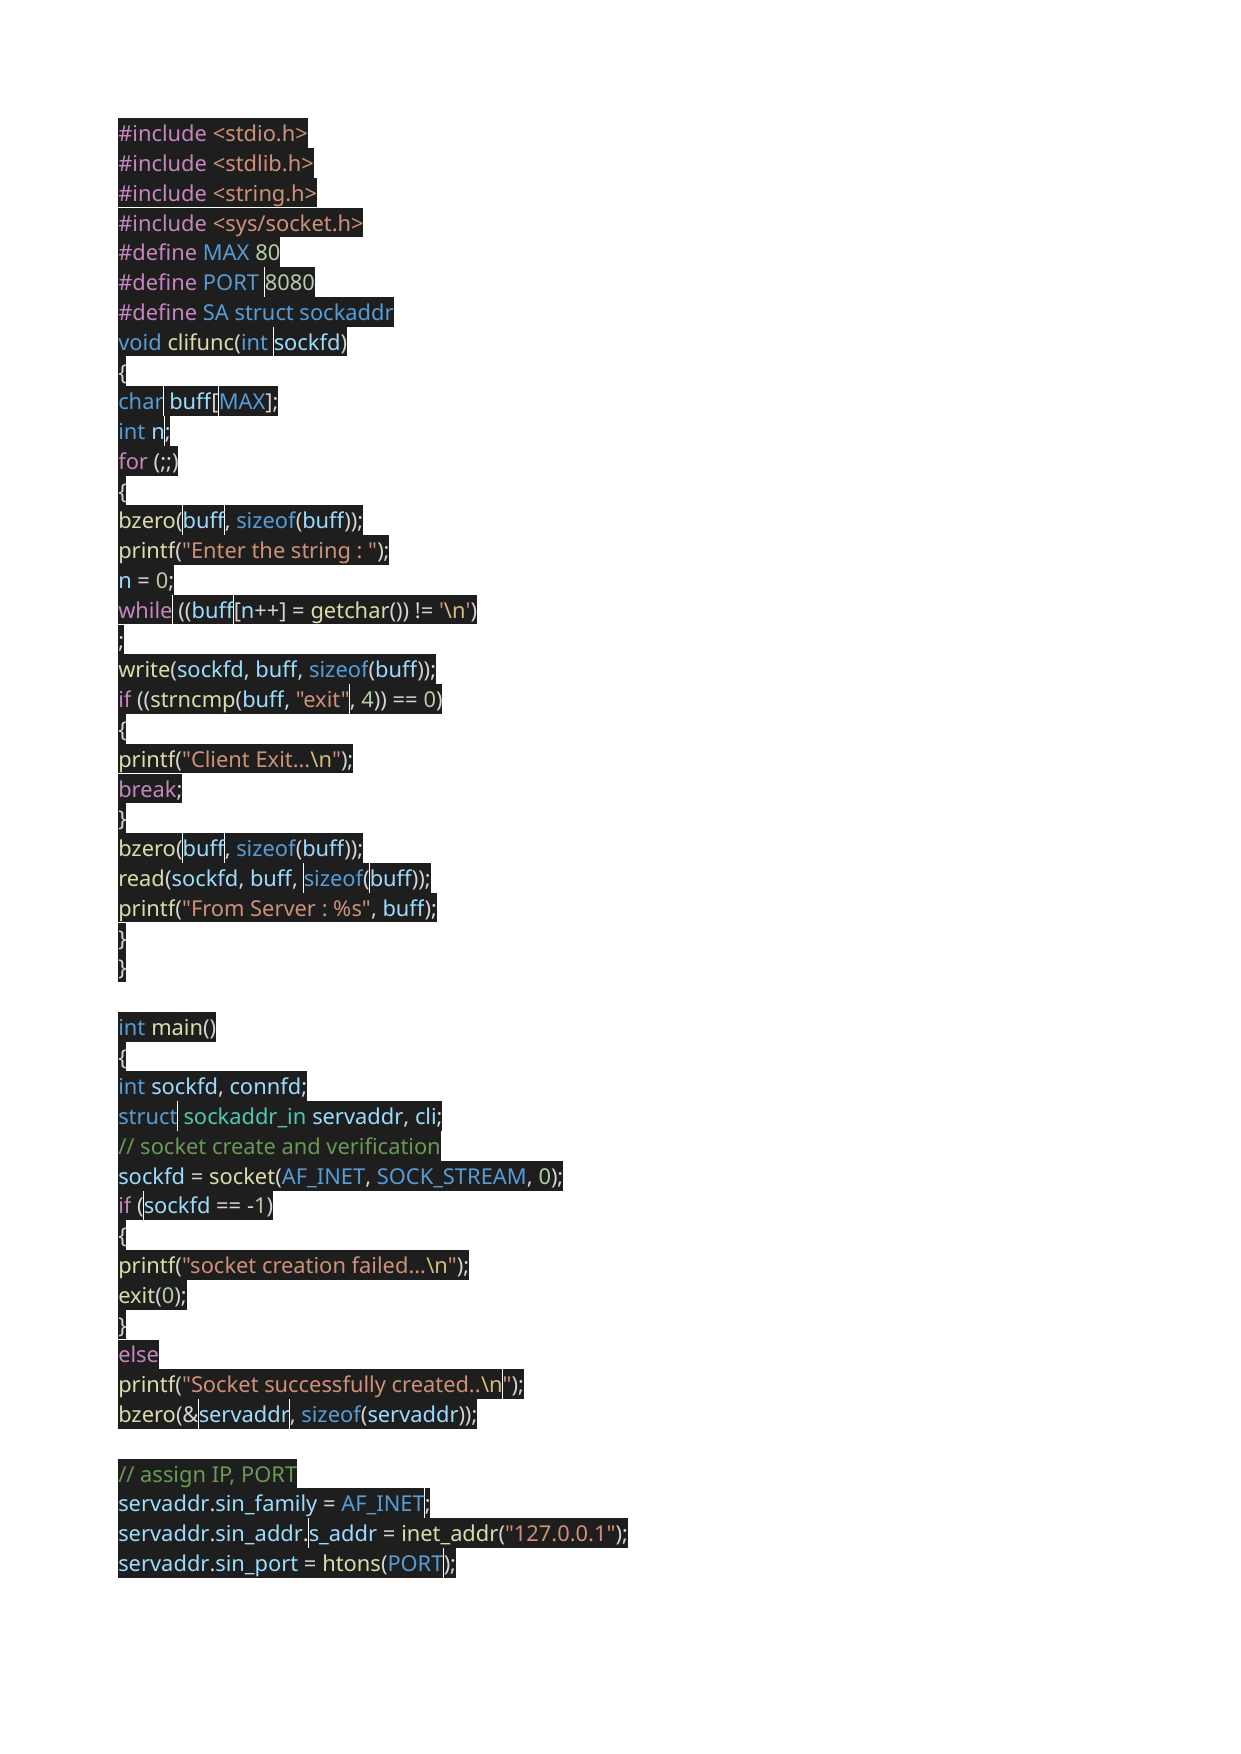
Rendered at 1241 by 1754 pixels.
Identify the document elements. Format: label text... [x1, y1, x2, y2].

text n = 0; [118, 565, 1122, 595]
text bzero(&servaddr, sizeof(servaddr)); [118, 1399, 1122, 1429]
text printf("From Server : %s", buff); [118, 893, 1122, 922]
text read(sockfd, buff, sizeof(buff)); [118, 863, 1122, 893]
text if ((strncmp(buff, "exit", 4)) == 0) [118, 684, 1122, 714]
text while ((buff[n++] = getchar()) != '\n') [118, 595, 1122, 624]
text #define PORT 8080 [118, 267, 1122, 297]
text #include <stdlib.h> [118, 148, 1122, 178]
text servaddr.sin_port = htons(PORT); [118, 1548, 1122, 1578]
text write(sockfd, buff, sizeof(buff)); [118, 654, 1122, 684]
text printf("socket creation failed...\n"); [118, 1250, 1122, 1280]
text exit(0); [118, 1280, 1122, 1310]
text else [118, 1339, 1122, 1369]
text { [118, 1220, 1122, 1250]
text #define MAX 80 [118, 237, 1122, 267]
text servaddr.sin_family = AF_INET; [118, 1488, 1122, 1518]
text { [118, 1042, 1122, 1071]
text int sockfd, connfd; [118, 1071, 1122, 1101]
text printf("Socket successfully created..\n"); [118, 1369, 1122, 1399]
text { [118, 714, 1122, 744]
text for (;;) [118, 446, 1122, 476]
text int n; [118, 416, 1122, 446]
text { [118, 476, 1122, 505]
text #include <string.h> [118, 178, 1122, 207]
text servaddr.sin_addr.s_addr = inet_addr("127.0.0.1"); [118, 1518, 1122, 1548]
text if (sockfd == -1) [118, 1191, 1122, 1220]
text void clifunc(int sockfd) [118, 327, 1122, 356]
text } [118, 922, 1122, 952]
text #define SA struct sockaddr [118, 297, 1122, 327]
text int main() [118, 1012, 1122, 1042]
text printf("Enter the string : "); [118, 535, 1122, 565]
text } [118, 952, 1122, 982]
text bzero(buff, sizeof(buff)); [118, 505, 1122, 535]
text ; [118, 624, 1122, 654]
text } [118, 1310, 1122, 1339]
text { [118, 356, 1122, 386]
text struct sockaddr_in servaddr, cli; [118, 1101, 1122, 1131]
text } [118, 803, 1122, 833]
text break; [118, 773, 1122, 803]
text #include <sys/socket.h> [118, 207, 1122, 237]
text // socket create and verification [118, 1131, 1122, 1161]
text printf("Client Exit...\n"); [118, 744, 1122, 773]
text char buff[MAX]; [118, 386, 1122, 416]
text // assign IP, PORT [118, 1458, 1122, 1488]
text bzero(buff, sizeof(buff)); [118, 833, 1122, 863]
text #include <stdio.h> [118, 118, 1122, 148]
text sockfd = socket(AF_INET, SOCK_STREAM, 0); [118, 1161, 1122, 1191]
